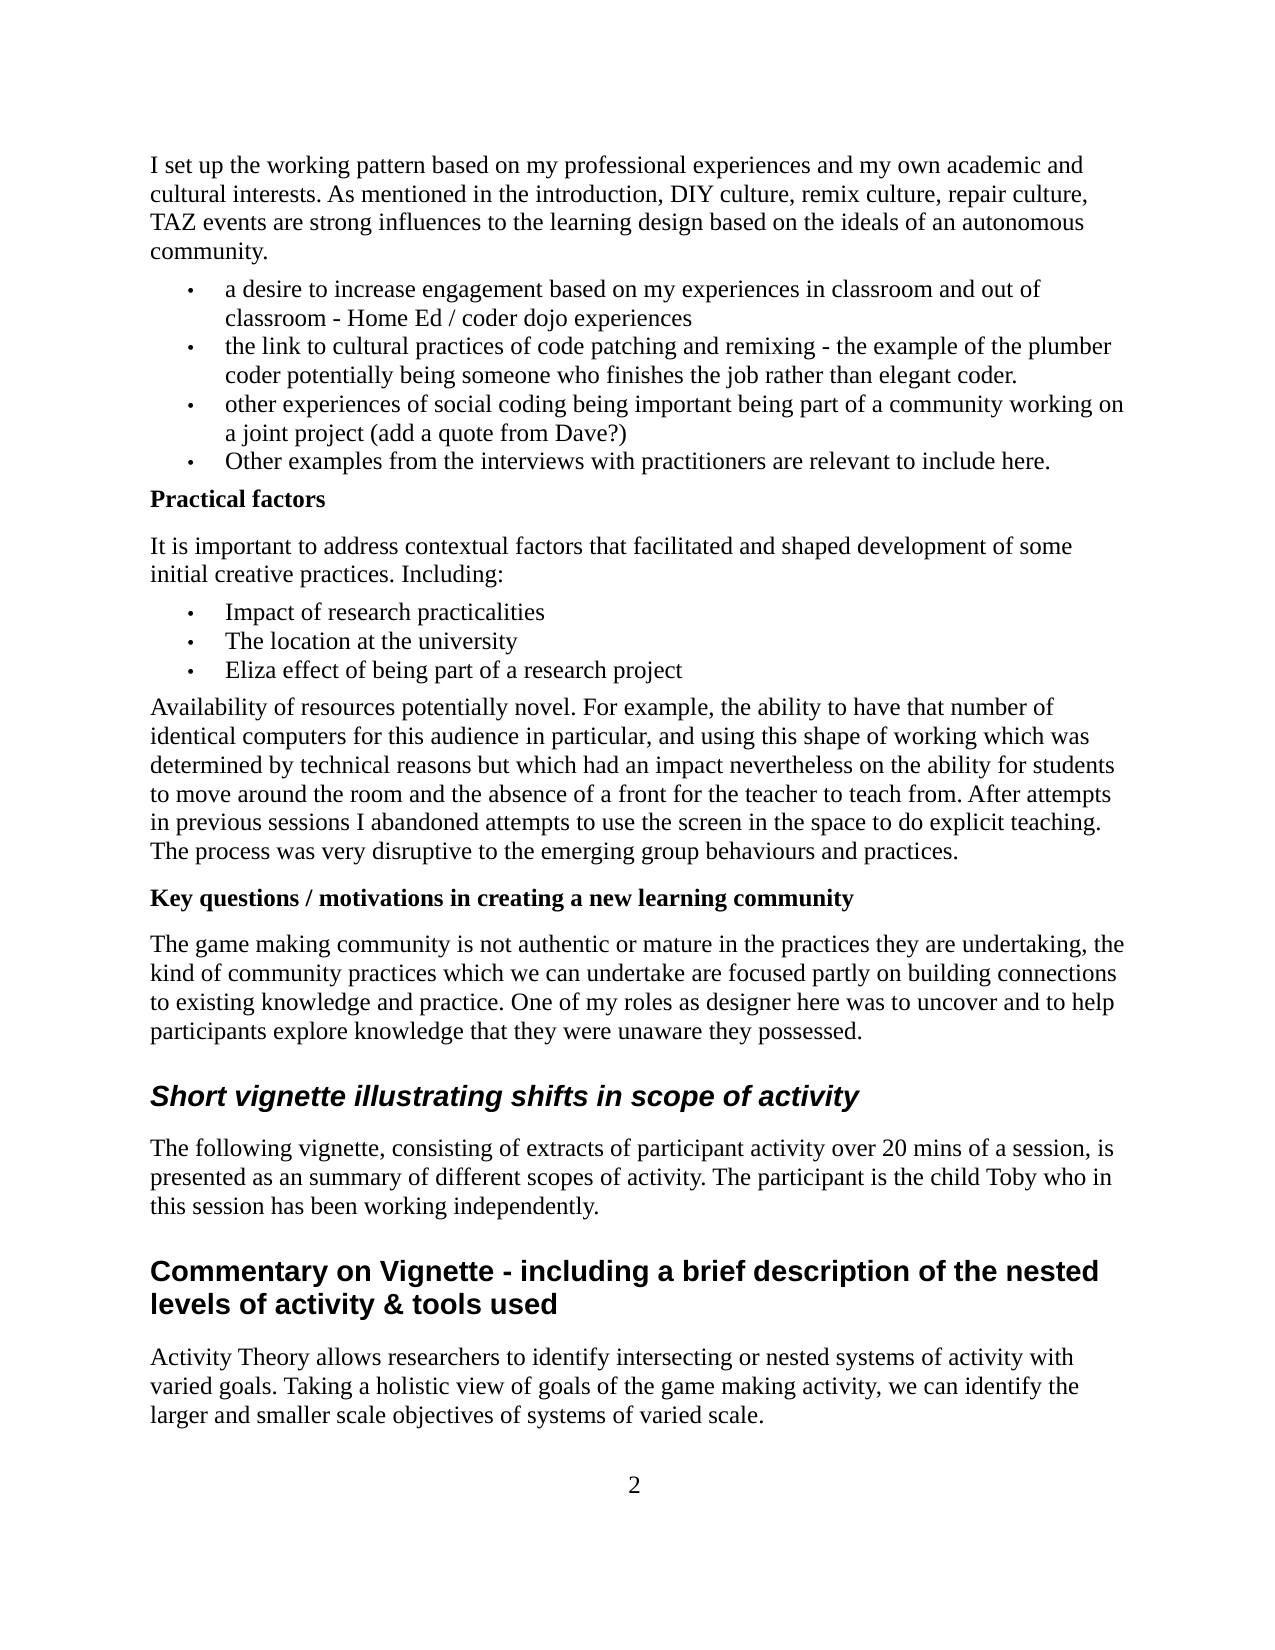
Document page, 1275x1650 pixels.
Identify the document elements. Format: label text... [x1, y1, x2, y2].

text The game making community is not authentic or mature in the practices they are undertaking, the kind of community practices which we can undertake are focused partly on building connections to existing knowledge and practice. One of my roles as designer here was to uncover and to help participants explore knowledge that they were unaware they possessed. [150, 929, 1125, 1044]
subtitle Short vignette illustrating shifts in scope of activity [150, 1078, 1125, 1112]
text Key questions / motivations in creating a new learning community [150, 883, 1125, 912]
list Other examples from the interviews with practitioners are relevant to include here. [187, 446, 1125, 475]
text Availability of resources potentially novel. For example, the ability to have that number of identical computers for this audience in particular, and using this shape of working which was determined by technical reasons but which had an impact nevertheless on the ability for students to move around the room and the absence of a front for the teacher to teach from. After attempts in previous sessions I abandoned attempts to use the screen in the space to do explicit teaching. The process was very disruptive to the emerging group behaviours and practices. [150, 692, 1125, 865]
list Eliza effect of being part of a research project [187, 655, 1125, 683]
text Activity Theory allows researchers to identify intersecting or nested systems of activity with varied goals. Taking a holistic view of goals of the game making activity, we can identify the larger and smaller scale objectives of systems of varied scale. [150, 1342, 1125, 1428]
list Impact of research practicalities [187, 597, 1125, 626]
subtitle Commentary on Vignette - including a brief description of the nested levels of activity & tools used [150, 1254, 1125, 1321]
list a desire to increase engagement based on my experiences in classroom and out of classroom - Home Ed / coder dojo experiences [187, 274, 1125, 331]
text The following vignette, consisting of extracts of participant activity over 20 mins of a session, is presented as an summary of different scopes of activity. The participant is the child Toby who in this session has been working independently. [150, 1133, 1125, 1220]
list the link to cultural practices of code patching and remixing - the example of the plumber coder potentially being someone who finishes the job rather than elegant coder. [187, 331, 1125, 389]
text I set up the working pattern based on my professional experiences and my own academic and cultural interests. As mentioned in the introduction, DIY culture, remix culture, repair culture, TAZ events are strong influences to the learning design based on the ideals of an autonomous community. [150, 150, 1125, 265]
text Practical factors [150, 484, 1125, 513]
list The location at the university [187, 626, 1125, 655]
list other experiences of social coding being important being part of a community working on a joint project (add a quote from Dave?) [187, 389, 1125, 446]
text It is important to address contextual factors that facilitated and shaped development of some initial creative practices. Including: [150, 531, 1125, 588]
